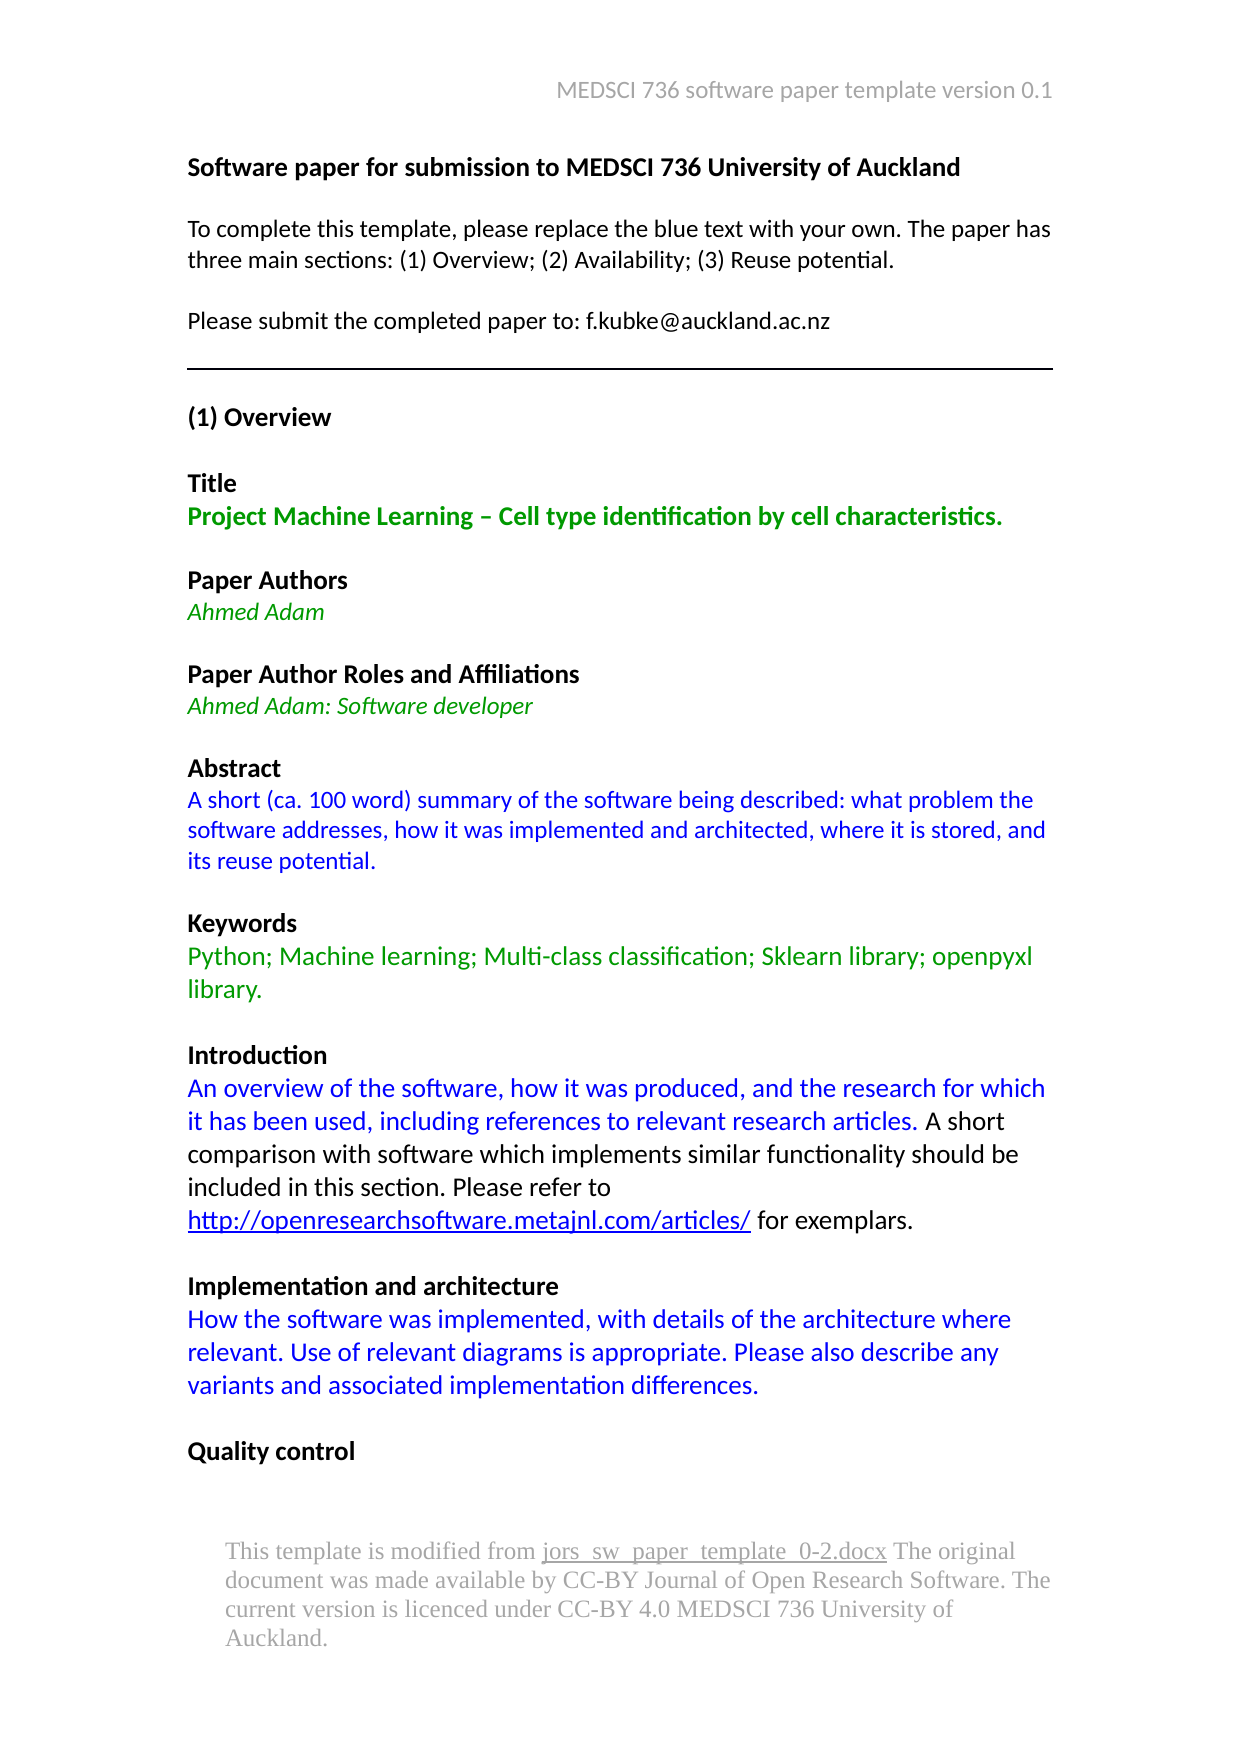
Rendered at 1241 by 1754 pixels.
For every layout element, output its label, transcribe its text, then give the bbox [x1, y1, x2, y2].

text Quality control [187, 1434, 1053, 1467]
subtitle Abstract [187, 751, 1053, 784]
text Software paper for submission to MEDSCI 736 University of Auckland [187, 150, 1053, 183]
text How the software was implemented, with details of the architecture where relevant. Use of relevant diagrams is appropriate. Please also describe any variants and associated implementation differences. [187, 1302, 1053, 1401]
subtitle Paper Authors [187, 563, 1053, 596]
text Implementation and architecture [187, 1269, 1053, 1302]
subtitle Paper Author Roles and Affiliations [187, 657, 1053, 690]
title Title [187, 466, 1053, 499]
text Please submit the completed paper to: f.kubke@auckland.ac.nz [187, 305, 1053, 336]
text A short (ca. 100 word) summary of the software being described: what problem the software addresses, how it was implemented and architected, where it is stored, and its reuse potential. [187, 784, 1053, 876]
subtitle Keywords [187, 906, 1053, 939]
text (1) Overview [187, 400, 1053, 433]
subtitle Introduction [187, 1038, 1053, 1071]
title Project Machine Learning – Cell type identification by cell characteristics. [187, 499, 1053, 532]
subtitle An overview of the software, how it was produced, and the research for which it has been used, including references to relevant research articles. A short comparison with software which implements similar functionality should be included in this section. Please refer to http://openresearchsoftware.metajnl.com/articles/ for exemplars. [187, 1071, 1053, 1236]
text Ahmed Adam: Software developer [187, 690, 1053, 721]
subtitle Python; Machine learning; Multi-class classification; Sklearn library; openpyxl library. [187, 939, 1053, 1005]
text To complete this template, please replace the blue text with your own. The paper has three main sections: (1) Overview; (2) Availability; (3) Reuse potential. [187, 213, 1053, 274]
text Ahmed Adam [187, 596, 1053, 626]
